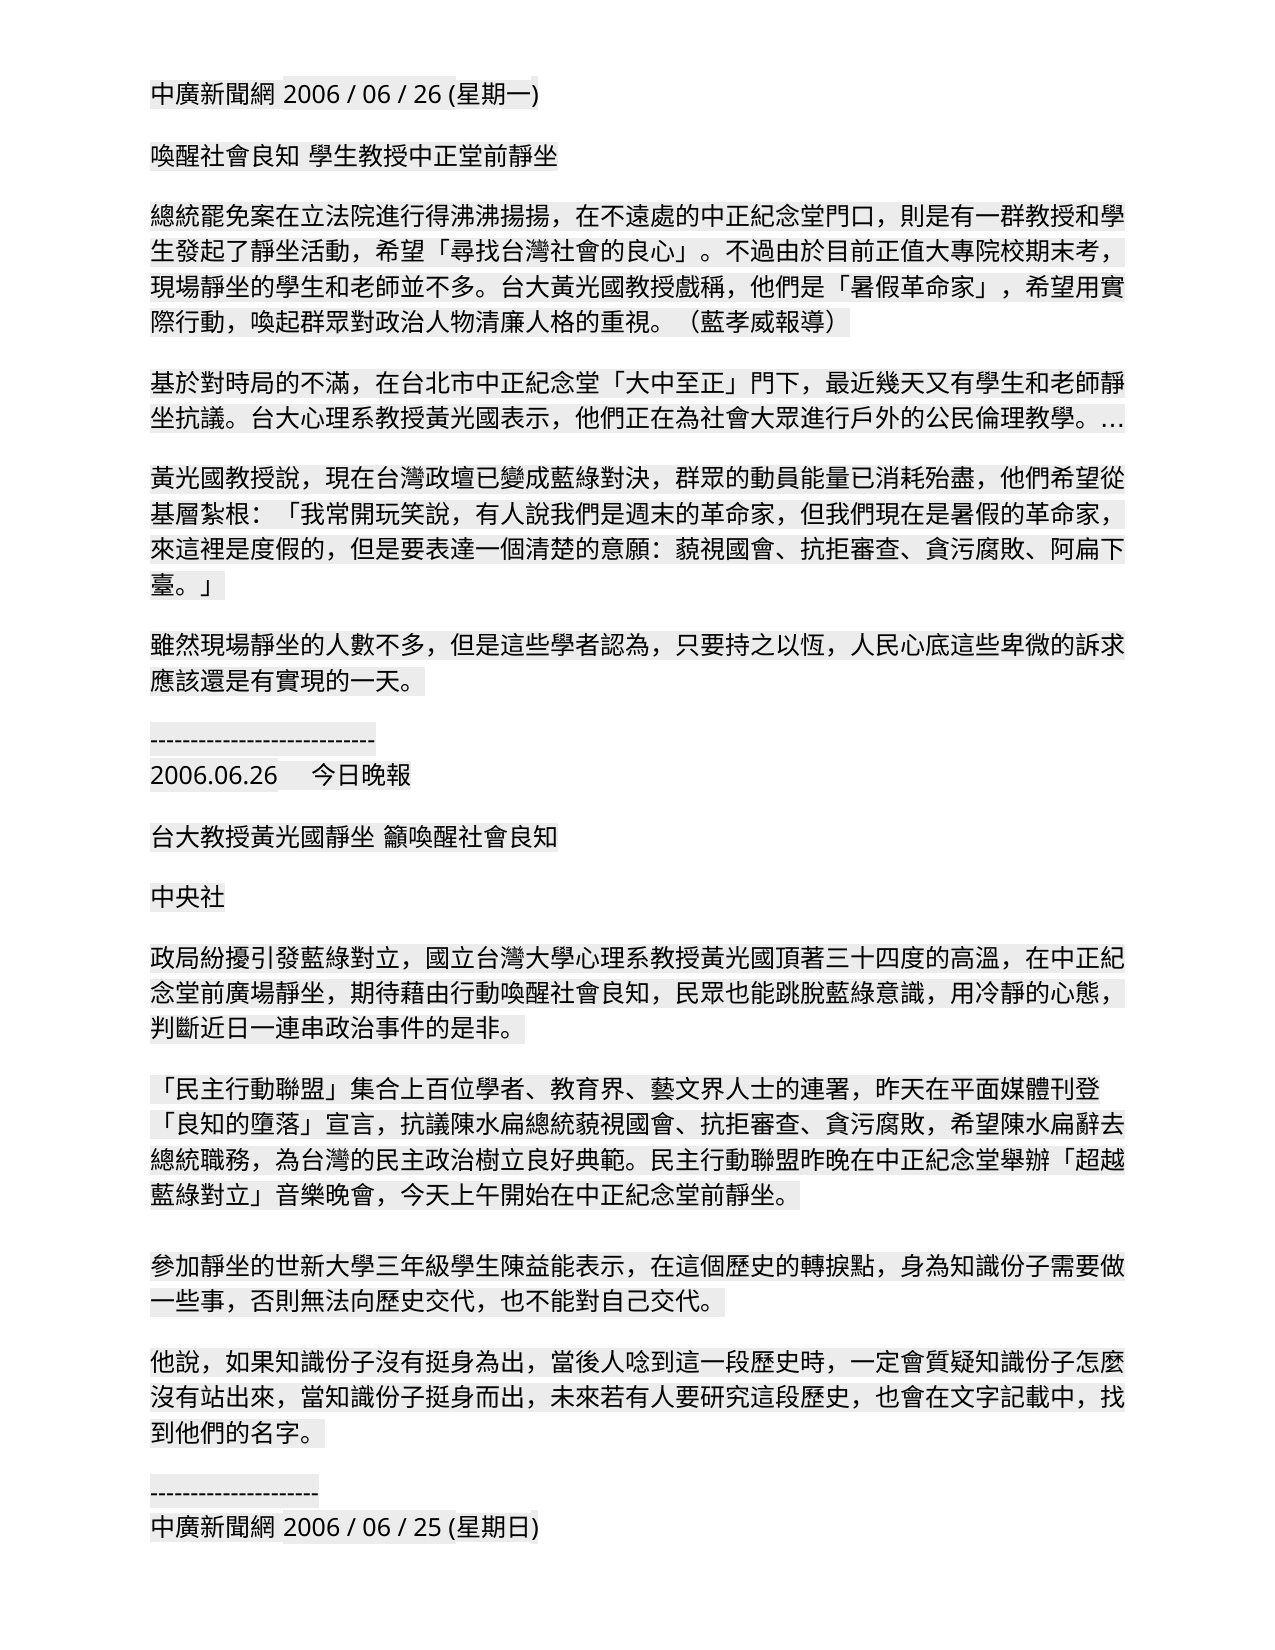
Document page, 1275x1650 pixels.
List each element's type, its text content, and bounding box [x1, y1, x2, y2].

text 中廣新聞網 2006 / 06 / 26 (星期一) [150, 75, 1125, 110]
text 「民主行動聯盟」集合上百位學者、教育界、藝文界人士的連署，昨天在平面媒體刊登「良知的墮落」宣言，抗議陳水扁總統藐視國會、抗拒審查、貪污腐敗，希望陳水扁辭去總統職務，為台灣的民主政治樹立良好典範。民主行動聯盟昨晚在中正紀念堂舉辦「超越藍綠對立」音樂晚會，今天上午開始在中正紀念堂前靜坐。 參加靜坐的世新大學三年級學生陳益能表示，在這個歷史的轉捩點，身為知識份子需要做一些事，否則無法向歷史交代，也不能對自己交代。 [150, 1069, 1125, 1317]
text 政局紛擾引發藍綠對立，國立台灣大學心理系教授黃光國頂著三十四度的高溫，在中正紀念堂前廣場靜坐，期待藉由行動喚醒社會良知，民眾也能跳脫藍綠意識，用冷靜的心態，判斷近日一連串政治事件的是非。 [150, 937, 1125, 1044]
text 中央社 [150, 877, 1125, 912]
text 他說，如果知識份子沒有挺身為出，當後人唸到這一段歷史時，一定會質疑知識份子怎麼沒有站出來，當知識份子挺身而出，未來若有人要研究這段歷史，也會在文字記載中，找到他們的名字。 [150, 1342, 1125, 1448]
text 雖然現場靜坐的人數不多，但是這些學者認為，只要持之以恆，人民心底這些卑微的訴求應該還是有實現的一天。 [150, 625, 1125, 696]
text --------------------- 中廣新聞網 2006 / 06 / 25 (星期日) 抗議良知墮落 學界今晚靜坐 促陳總統下台 由學界人士組成的「民主行動聯盟」今天在平面媒體刊登半版廣告，發表「全民靜坐抗議良知的墮落」宣言，同時宣布將於今晚在中正紀念堂廣場舉辦「超越藍綠對立」燭光晚會，明、後兩天在中正紀念堂展開靜坐行動，呼籲總統陳水扁(新聞)請辭下台，為台灣民主政治樹立典範。 [150, 1473, 1125, 1544]
text 台大教授黃光國靜坐 籲喚醒社會良知 [150, 817, 1125, 852]
text 總統罷免案在立法院進行得沸沸揚揚，在不遠處的中正紀念堂門口，則是有一群教授和學生發起了靜坐活動，希望「尋找台灣社會的良心」。不過由於目前正值大專院校期末考，現場靜坐的學生和老師並不多。台大黃光國教授戲稱，他們是「暑假革命家」，希望用實際行動，喚起群眾對政治人物清廉人格的重視。（藍孝威報導） [150, 196, 1125, 337]
text 黃光國教授說，現在台灣政壇已變成藍綠對決，群眾的動員能量已消耗殆盡，他們希望從基層紮根：「我常開玩笑說，有人說我們是週末的革命家，但我們現在是暑假的革命家，來這裡是度假的，但是要表達一個清楚的意願：藐視國會、抗拒審查、貪污腐敗、阿扁下臺。」 [150, 458, 1125, 600]
text ---------------------------- 2006.06.26 今日晚報 [150, 721, 1125, 792]
text 喚醒社會良知 學生教授中正堂前靜坐 [150, 135, 1125, 171]
text 基於對時局的不滿，在台北市中正紀念堂「大中至正」門下，最近幾天又有學生和老師靜坐抗議。台大心理系教授黃光國表示，他們正在為社會大眾進行戶外的公民倫理教學。… [150, 362, 1125, 433]
